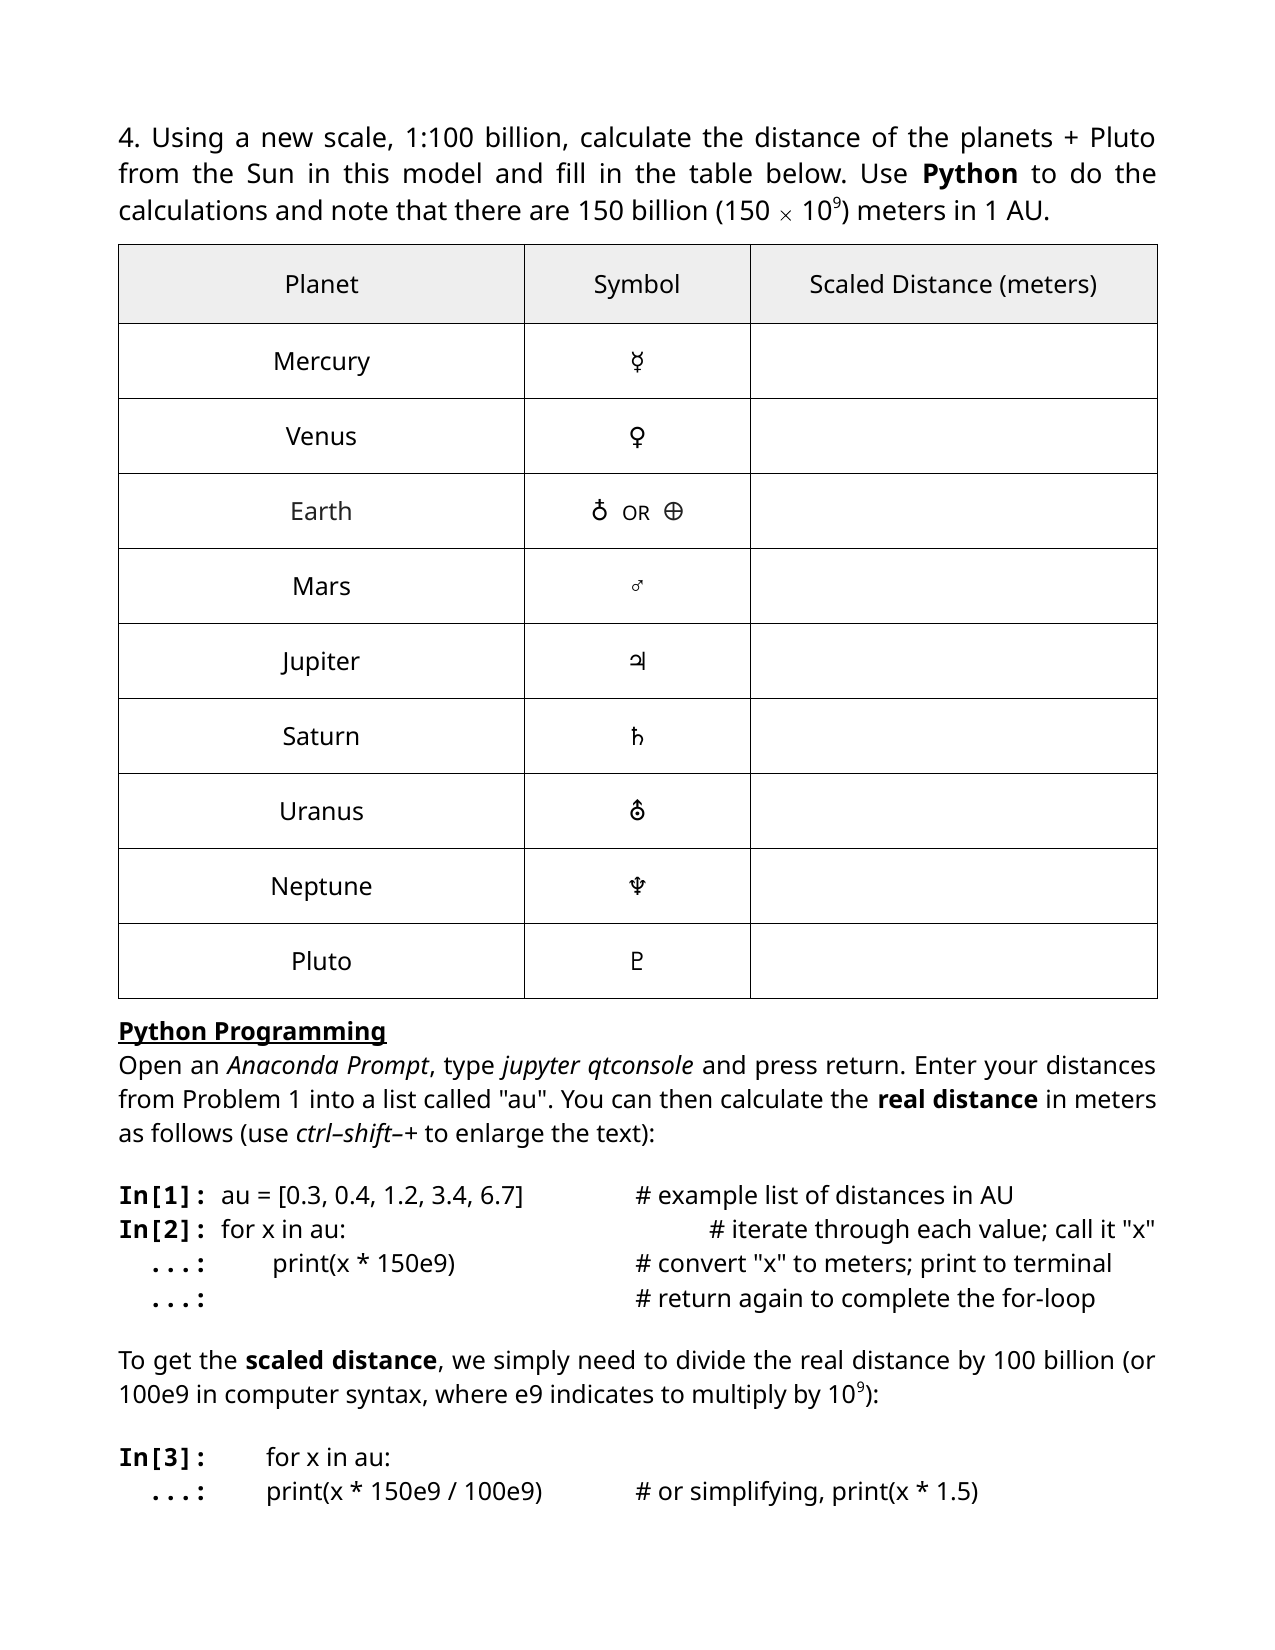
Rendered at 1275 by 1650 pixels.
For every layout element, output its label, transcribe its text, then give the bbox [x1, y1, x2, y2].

table_cell Saturn [119, 699, 524, 773]
table_header Planet [119, 245, 524, 323]
text In[3]: for x in au: [118, 1439, 1157, 1473]
table_cell ♃ [525, 624, 750, 698]
table_cell [751, 399, 1157, 473]
table_cell Uranus [119, 774, 524, 848]
table_cell ☿ [525, 324, 750, 398]
table_cell ♀ [525, 399, 750, 473]
text ...: # return again to complete the for-loop [118, 1280, 1157, 1314]
table_cell Pluto [119, 924, 524, 998]
text To get the scaled distance, we simply need to divide the real distance by 100 billion (or 100e9 in computer syntax, where e9 indicates to multiply by 109): [118, 1343, 1157, 1411]
table_cell [751, 849, 1157, 923]
table_cell ♄ [525, 699, 750, 773]
text Open an Anaconda Prompt, type jupyter qtconsole and press return. Enter your distances from Problem 1 into a list called "au". You can then calculate the real distance in meters as follows (use ctrl–shift–+ to enlarge the text): [118, 1047, 1157, 1149]
table_cell ⛢ [525, 774, 750, 848]
table_cell ♆ [525, 849, 750, 923]
text ...: print(x * 150e9) # convert "x" to meters; print to terminal [118, 1246, 1157, 1280]
table_cell Mercury [119, 324, 524, 398]
table_cell ♇ [525, 924, 750, 998]
text Python Programming [118, 1013, 1157, 1047]
table_header Symbol [525, 245, 750, 323]
table_cell [751, 624, 1157, 698]
table_cell [751, 474, 1157, 548]
table_header Scaled Distance (meters) [751, 245, 1157, 323]
text In[2]: for x in au: # iterate through each value; call it "x" [118, 1212, 1157, 1246]
table_cell Jupiter [119, 624, 524, 698]
table_cell [751, 924, 1157, 998]
text 4. Using a new scale, 1:100 billion, calculate the distance of the planets + Pluto from the Sun in this model and fill in the table below. Use Python to do the calculations and note that there are 150 billion (150 109) meters in 1 AU. [118, 118, 1157, 229]
table_cell [751, 324, 1157, 398]
table_cell Neptune [119, 849, 524, 923]
table_cell Earth [119, 474, 524, 548]
table_cell ♂ [525, 549, 750, 623]
table_cell [751, 774, 1157, 848]
table_cell [751, 549, 1157, 623]
table_cell [751, 699, 1157, 773]
text In[1]: au = [0.3, 0.4, 1.2, 3.4, 6.7] # example list of distances in AU [118, 1178, 1157, 1212]
table_cell Venus [119, 399, 524, 473]
table_cell ♁ or 🜨 [525, 474, 750, 548]
text ...: print(x * 150e9 / 100e9) # or simplifying, print(x * 1.5) [118, 1473, 1157, 1507]
table_cell Mars [119, 549, 524, 623]
